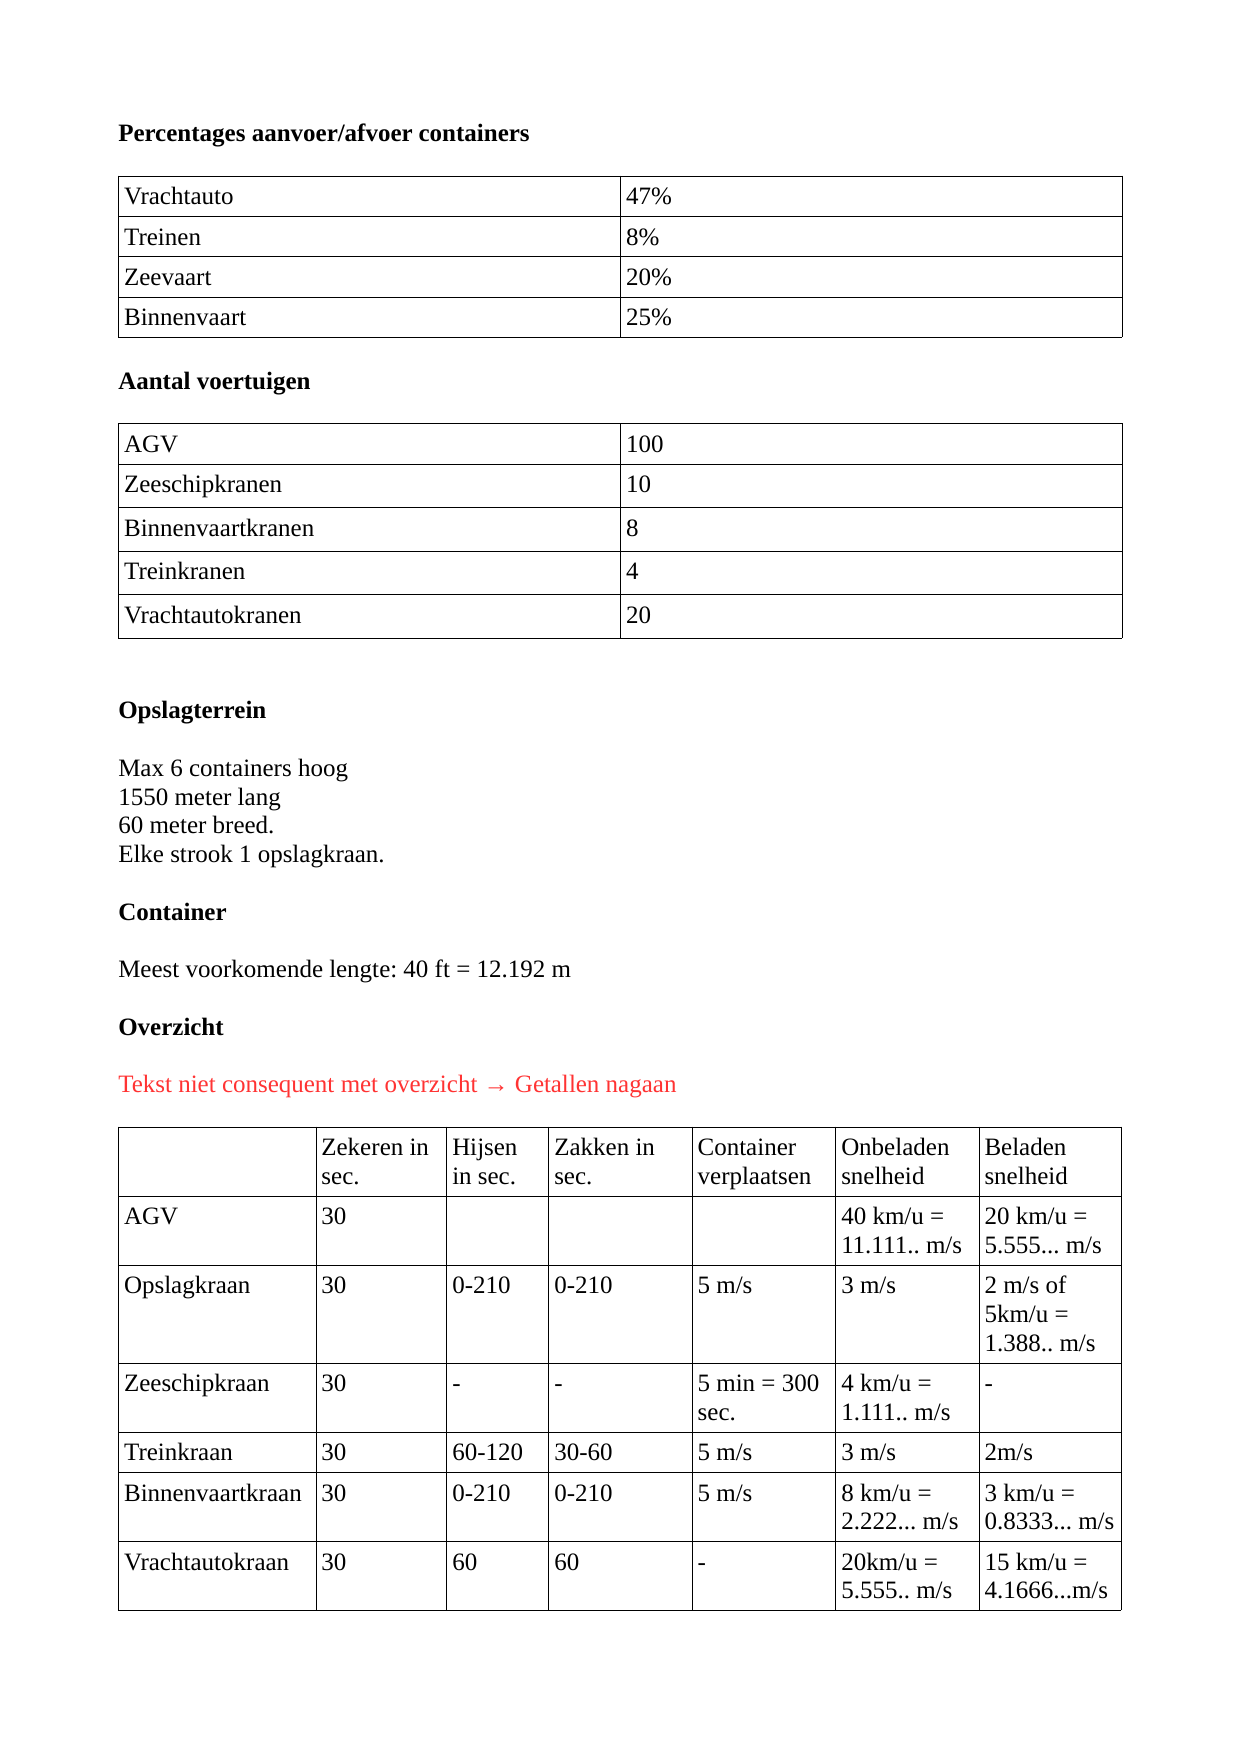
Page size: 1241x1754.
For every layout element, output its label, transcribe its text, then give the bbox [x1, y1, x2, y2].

table_cell 5 m/s [693, 1473, 835, 1541]
table_cell - [447, 1364, 548, 1432]
table_cell 2 m/s of 5km/u = 1.388.. m/s [980, 1266, 1121, 1362]
table_cell - [549, 1364, 692, 1432]
table_cell 8 [621, 508, 1122, 551]
table_cell 30 [317, 1433, 446, 1472]
table_cell 0-210 [447, 1266, 548, 1362]
table_cell Binnenvaartkranen [119, 508, 620, 551]
table_cell Binnenvaartkraan [119, 1473, 316, 1541]
text Elke strook 1 opslagkraan. [118, 839, 1122, 868]
text Meest voorkomende lengte: 40 ft = 12.192 m [118, 954, 1122, 983]
table_cell 8% [621, 217, 1122, 256]
table_cell Zeeschipkranen [119, 465, 620, 507]
table_cell Treinen [119, 217, 620, 256]
table_cell 5 m/s [693, 1266, 835, 1362]
table_cell - [693, 1542, 835, 1610]
text Aantal voertuigen [118, 366, 1122, 394]
table_cell [447, 1197, 548, 1265]
text 60 meter breed. [118, 810, 1122, 839]
table_cell 3 km/u = 0.8333... m/s [980, 1473, 1121, 1541]
table_cell Binnenvaart [119, 298, 620, 337]
table_cell Opslagkraan [119, 1266, 316, 1362]
table_cell Vrachtautokranen [119, 595, 620, 638]
table_cell 20% [621, 257, 1122, 297]
table_cell [549, 1197, 692, 1265]
text Overzicht [118, 1012, 1122, 1040]
table_cell 0-210 [549, 1473, 692, 1541]
table_cell - [980, 1364, 1121, 1432]
table_cell Vrachtautokraan [119, 1542, 316, 1610]
table_header Vrachtauto [119, 177, 620, 216]
table_cell 40 km/u = 11.111.. m/s [836, 1197, 979, 1265]
table_cell 60 [447, 1542, 548, 1610]
table_cell [693, 1197, 835, 1265]
text Tekst niet consequent met overzicht → Getallen nagaan [118, 1069, 1122, 1098]
table_cell 4 km/u = 1.111.. m/s [836, 1364, 979, 1432]
text Percentages aanvoer/afvoer containers [118, 118, 1122, 147]
table_cell 5 min = 300 sec. [693, 1364, 835, 1432]
table_header Onbeladen snelheid [836, 1128, 979, 1196]
table_header Container verplaatsen [693, 1128, 835, 1196]
table_cell Treinkranen [119, 552, 620, 594]
table_cell 5 m/s [693, 1433, 835, 1472]
table_cell 25% [621, 298, 1122, 337]
table_cell 30 [317, 1197, 446, 1265]
text Max 6 containers hoog [118, 753, 1122, 782]
table_cell 10 [621, 465, 1122, 507]
table_cell 20 [621, 595, 1122, 638]
table_header Zekeren in sec. [317, 1128, 446, 1196]
table_cell 0-210 [549, 1266, 692, 1362]
table_cell 60-120 [447, 1433, 548, 1472]
table_header Beladen snelheid [980, 1128, 1121, 1196]
table_cell Zeeschipkraan [119, 1364, 316, 1432]
table_cell 30 [317, 1473, 446, 1541]
table_cell 60 [549, 1542, 692, 1610]
table_cell 20km/u = 5.555.. m/s [836, 1542, 979, 1610]
table_cell 0-210 [447, 1473, 548, 1541]
table_header AGV [119, 424, 620, 463]
table_header Hijsen in sec. [447, 1128, 548, 1196]
text 1550 meter lang [118, 782, 1122, 810]
table_cell 4 [621, 552, 1122, 594]
table_cell 30 [317, 1364, 446, 1432]
table_cell AGV [119, 1197, 316, 1265]
table_header 47% [621, 177, 1122, 216]
table_cell 20 km/u = 5.555... m/s [980, 1197, 1121, 1265]
table_header [119, 1128, 316, 1196]
table_header Zakken in sec. [549, 1128, 692, 1196]
table_cell Treinkraan [119, 1433, 316, 1472]
table_cell 30-60 [549, 1433, 692, 1472]
text Opslagterrein [118, 695, 1122, 724]
table_cell 30 [317, 1542, 446, 1610]
table_header 100 [621, 424, 1122, 463]
table_cell 2m/s [980, 1433, 1121, 1472]
text Container [118, 897, 1122, 925]
table_cell 8 km/u = 2.222... m/s [836, 1473, 979, 1541]
table_cell Zeevaart [119, 257, 620, 297]
table_cell 30 [317, 1266, 446, 1362]
table_cell 3 m/s [836, 1266, 979, 1362]
table_cell 3 m/s [836, 1433, 979, 1472]
table_cell 15 km/u = 4.1666...m/s [980, 1542, 1121, 1610]
